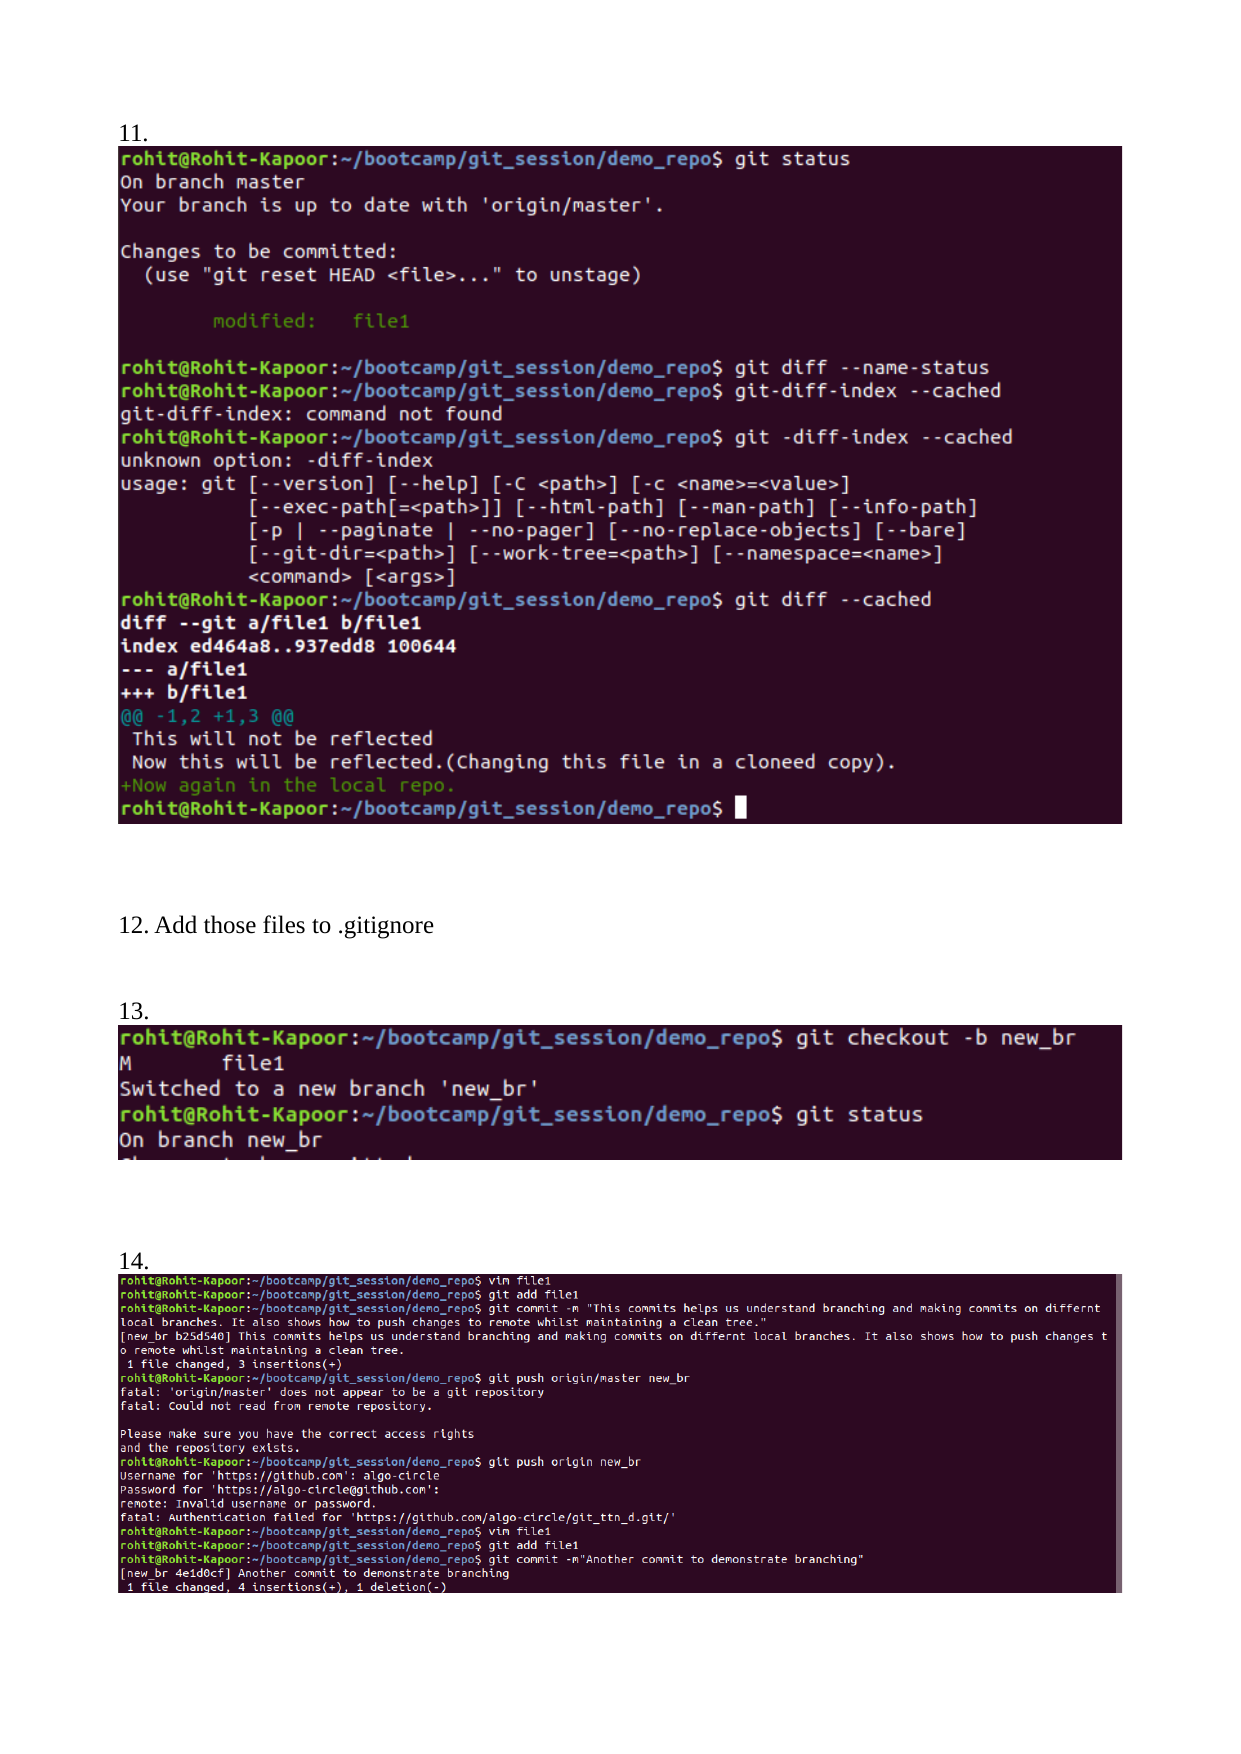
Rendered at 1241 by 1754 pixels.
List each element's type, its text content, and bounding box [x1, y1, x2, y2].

text 11. [118, 118, 1122, 146]
picture [118, 1025, 1123, 1160]
text 14. [118, 1246, 1122, 1274]
picture [118, 146, 1123, 824]
text 12. Add those files to .gitignore [118, 910, 1122, 939]
picture [118, 1274, 1123, 1593]
text 13. [118, 996, 1122, 1025]
